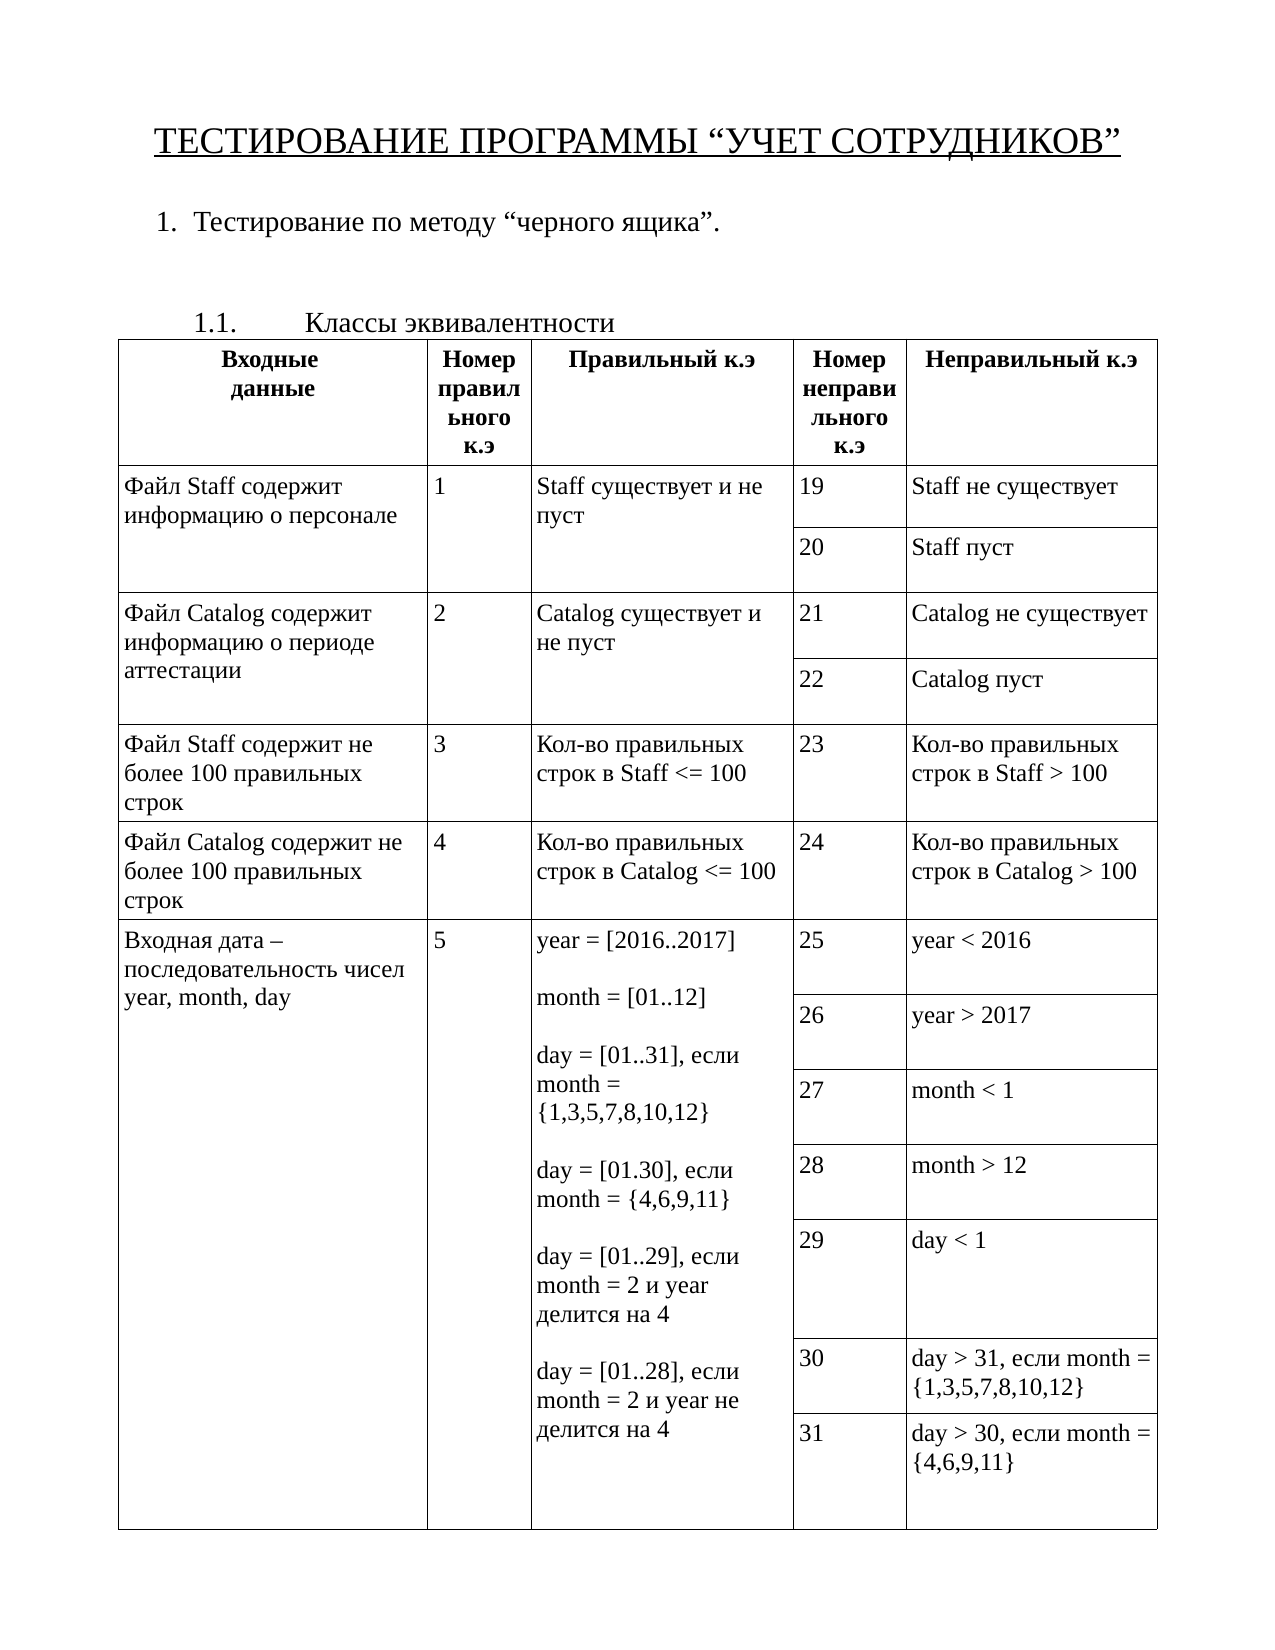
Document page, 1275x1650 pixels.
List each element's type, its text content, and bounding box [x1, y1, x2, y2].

table_cell 25 [794, 920, 906, 994]
table_cell 31 [794, 1414, 906, 1529]
table_cell Staff существует и не пуст [532, 466, 793, 592]
table_cell 5 [428, 920, 531, 1529]
table_cell 23 [794, 725, 906, 821]
table_header Правильный к.э [532, 340, 793, 465]
table_cell 27 [794, 1070, 906, 1144]
table_cell 26 [794, 995, 906, 1069]
table_cell 24 [794, 822, 906, 919]
table_cell 22 [794, 659, 906, 723]
table_cell 30 [794, 1339, 906, 1413]
table_cell Catalog не существует [907, 593, 1157, 658]
table_header Номер правильного к.э [428, 340, 531, 465]
table_cell 19 [794, 466, 906, 527]
table_cell Файл Staff содержит не более 100 правильных строк [119, 725, 427, 821]
table_cell 28 [794, 1145, 906, 1219]
text ТЕСТИРОВАНИЕ ПРОГРАММЫ “УЧЕТ СОТРУДНИКОВ” [118, 118, 1157, 161]
table_cell Кол-во правильных строк в Staff > 100 [907, 725, 1157, 821]
list Классы эквивалентности [193, 305, 1157, 338]
table_cell 29 [794, 1220, 906, 1338]
table_cell Staff не существует [907, 466, 1157, 527]
table_cell Кол-во правильных строк в Catalog <= 100 [532, 822, 793, 919]
table_cell Кол-во правильных строк в Catalog > 100 [907, 822, 1157, 919]
table_cell 21 [794, 593, 906, 658]
table_cell day > 30, если month = {4,6,9,11} [907, 1414, 1157, 1529]
table_cell year > 2017 [907, 995, 1157, 1069]
table_cell month > 12 [907, 1145, 1157, 1219]
table_cell year = [2016..2017] month = [01..12] day = [01..31], если month = {1,3,5,7,8,10,12} day = [01.30], если month = {4,6,9,11} day = [01..29], если month = 2 и year делится на 4 day = [01..28], если month = 2 и year не делится на 4 [532, 920, 793, 1529]
table_cell 3 [428, 725, 531, 821]
table_cell month < 1 [907, 1070, 1157, 1144]
table_header Неправильный к.э [907, 340, 1157, 465]
table_cell Staff пуст [907, 528, 1157, 592]
table_cell day < 1 [907, 1220, 1157, 1338]
table_header Входные данные [119, 340, 427, 465]
table_cell 20 [794, 528, 906, 592]
table_cell Файл Staff содержит информацию о персонале [119, 466, 427, 592]
table_cell year < 2016 [907, 920, 1157, 994]
table_cell 1 [428, 466, 531, 592]
table_cell Файл Catalog содержит не более 100 правильных строк [119, 822, 427, 919]
table_cell Catalog существует и не пуст [532, 593, 793, 723]
list Тестирование по методу “черного ящика”. [156, 204, 1157, 238]
table_cell Кол-во правильных строк в Staff <= 100 [532, 725, 793, 821]
table_cell Catalog пуст [907, 659, 1157, 723]
table_cell 2 [428, 593, 531, 723]
table_header Номер неправильного к.э [794, 340, 906, 465]
table_cell 4 [428, 822, 531, 919]
table_cell Входная дата – последовательность чисел year, month, day [119, 920, 427, 1529]
table_cell Файл Catalog содержит информацию о периоде аттестации [119, 593, 427, 723]
table_cell day > 31, если month = {1,3,5,7,8,10,12} [907, 1339, 1157, 1413]
